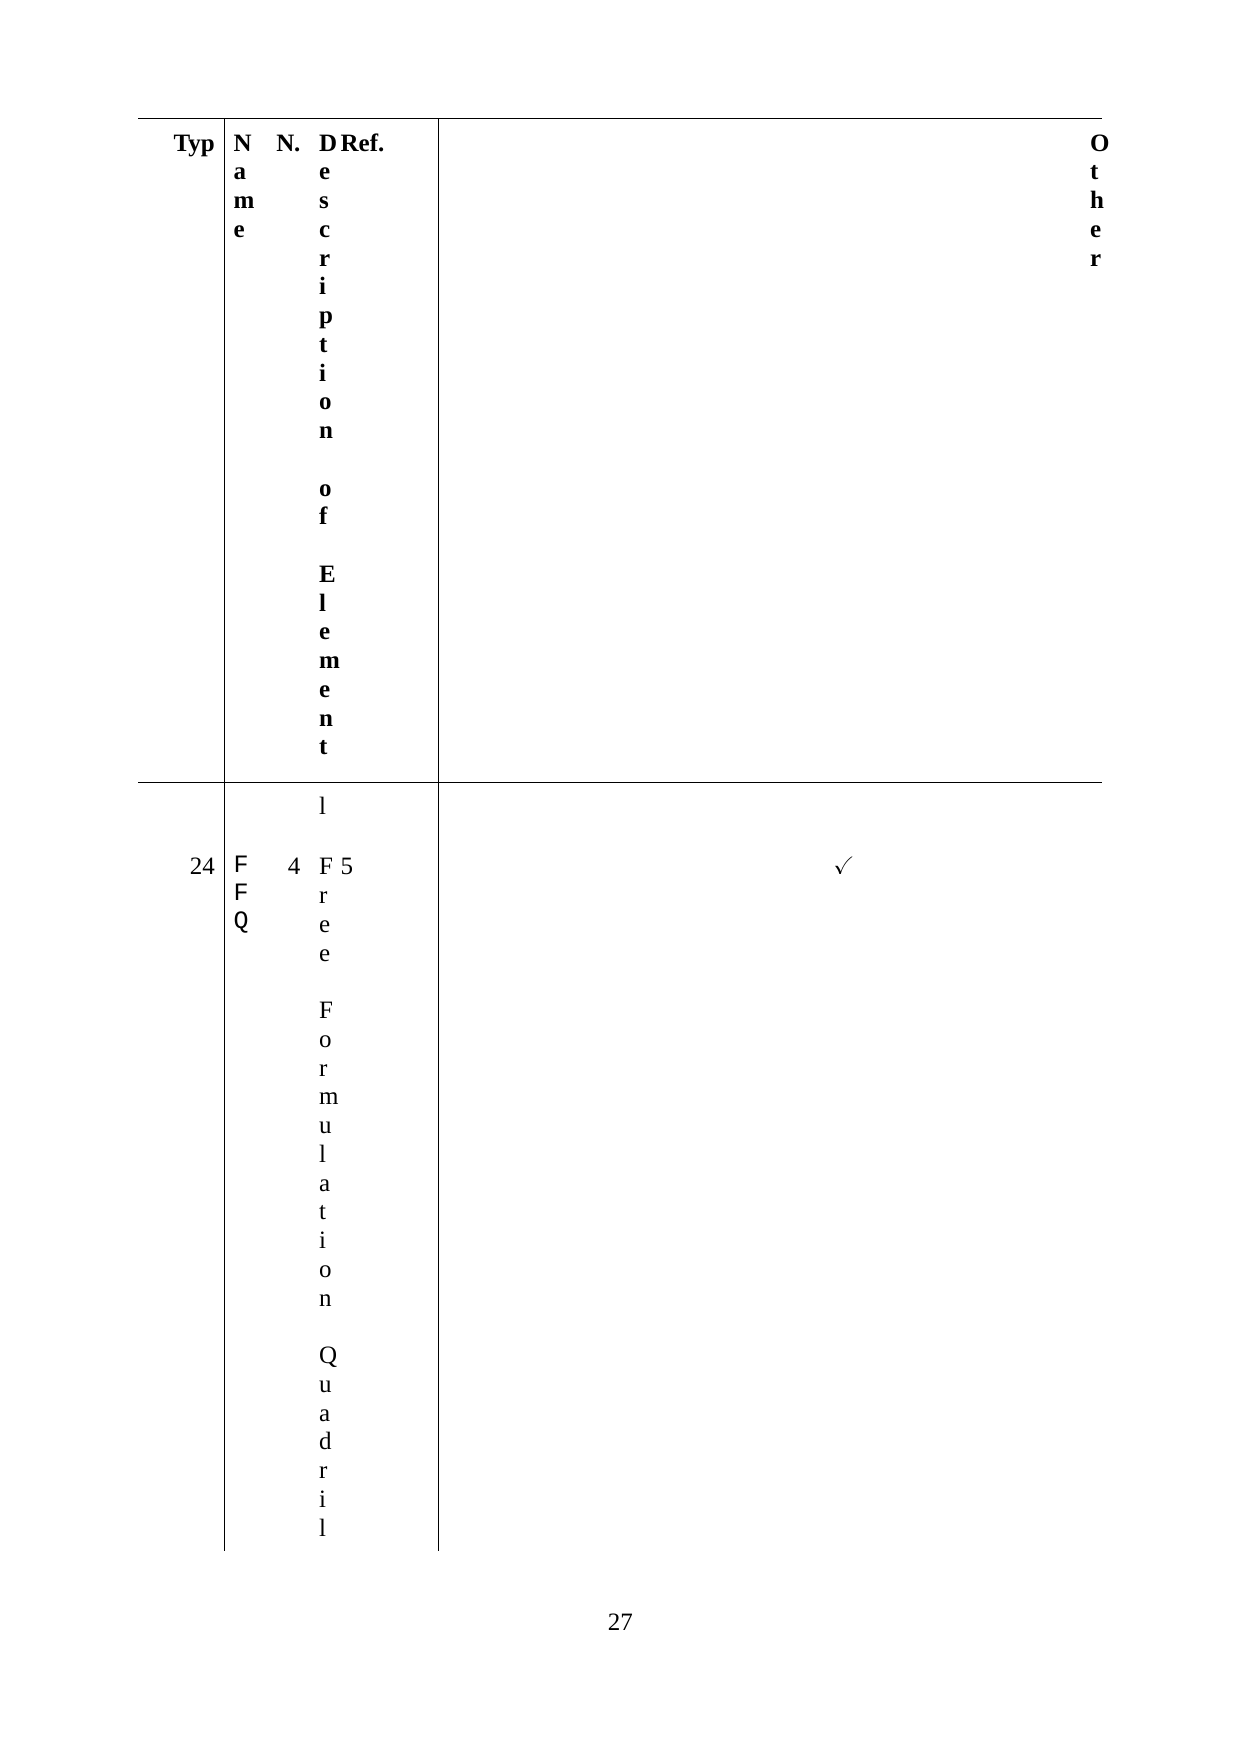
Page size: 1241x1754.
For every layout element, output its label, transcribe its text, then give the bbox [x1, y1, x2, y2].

table_header [695, 119, 823, 782]
table_cell ✓ [824, 842, 952, 1551]
table_cell Free Formulation Quadrilateral Shell [310, 842, 331, 1551]
table_cell [952, 842, 1081, 1551]
table_cell [1081, 842, 1102, 1551]
table_header Other [1081, 119, 1102, 782]
table_cell [952, 783, 1081, 842]
table_cell [824, 783, 952, 842]
table_header Ref. [331, 119, 438, 782]
table_cell FFQ [237, 913, 244, 926]
table_cell [567, 783, 695, 842]
table_cell PL, PR [1081, 783, 1102, 842]
table_cell [138, 783, 224, 842]
table_header [567, 119, 695, 782]
table_cell [695, 783, 823, 842]
table_cell 4 [245, 842, 309, 1551]
table_cell [439, 783, 567, 842]
table_header [952, 119, 1081, 782]
table_header [824, 119, 952, 782]
table_header Description of Element [310, 119, 331, 782]
table_cell 24 [138, 842, 224, 1551]
table_cell 4 [245, 783, 309, 842]
table_header [439, 119, 567, 782]
table_cell FFQ [225, 842, 245, 1551]
table_cell [439, 842, 567, 1551]
table_cell [695, 842, 823, 1551]
table_cell FQUS [225, 783, 245, 842]
table_cell Flat Quadrilateral Thin Shell [310, 783, 331, 842]
table_cell 4 [331, 783, 438, 842]
table_header Name [225, 119, 245, 782]
table_header N. [245, 119, 309, 782]
table_cell 5 [331, 842, 438, 1551]
table_header Typ [138, 119, 224, 782]
table_cell [567, 842, 695, 1551]
